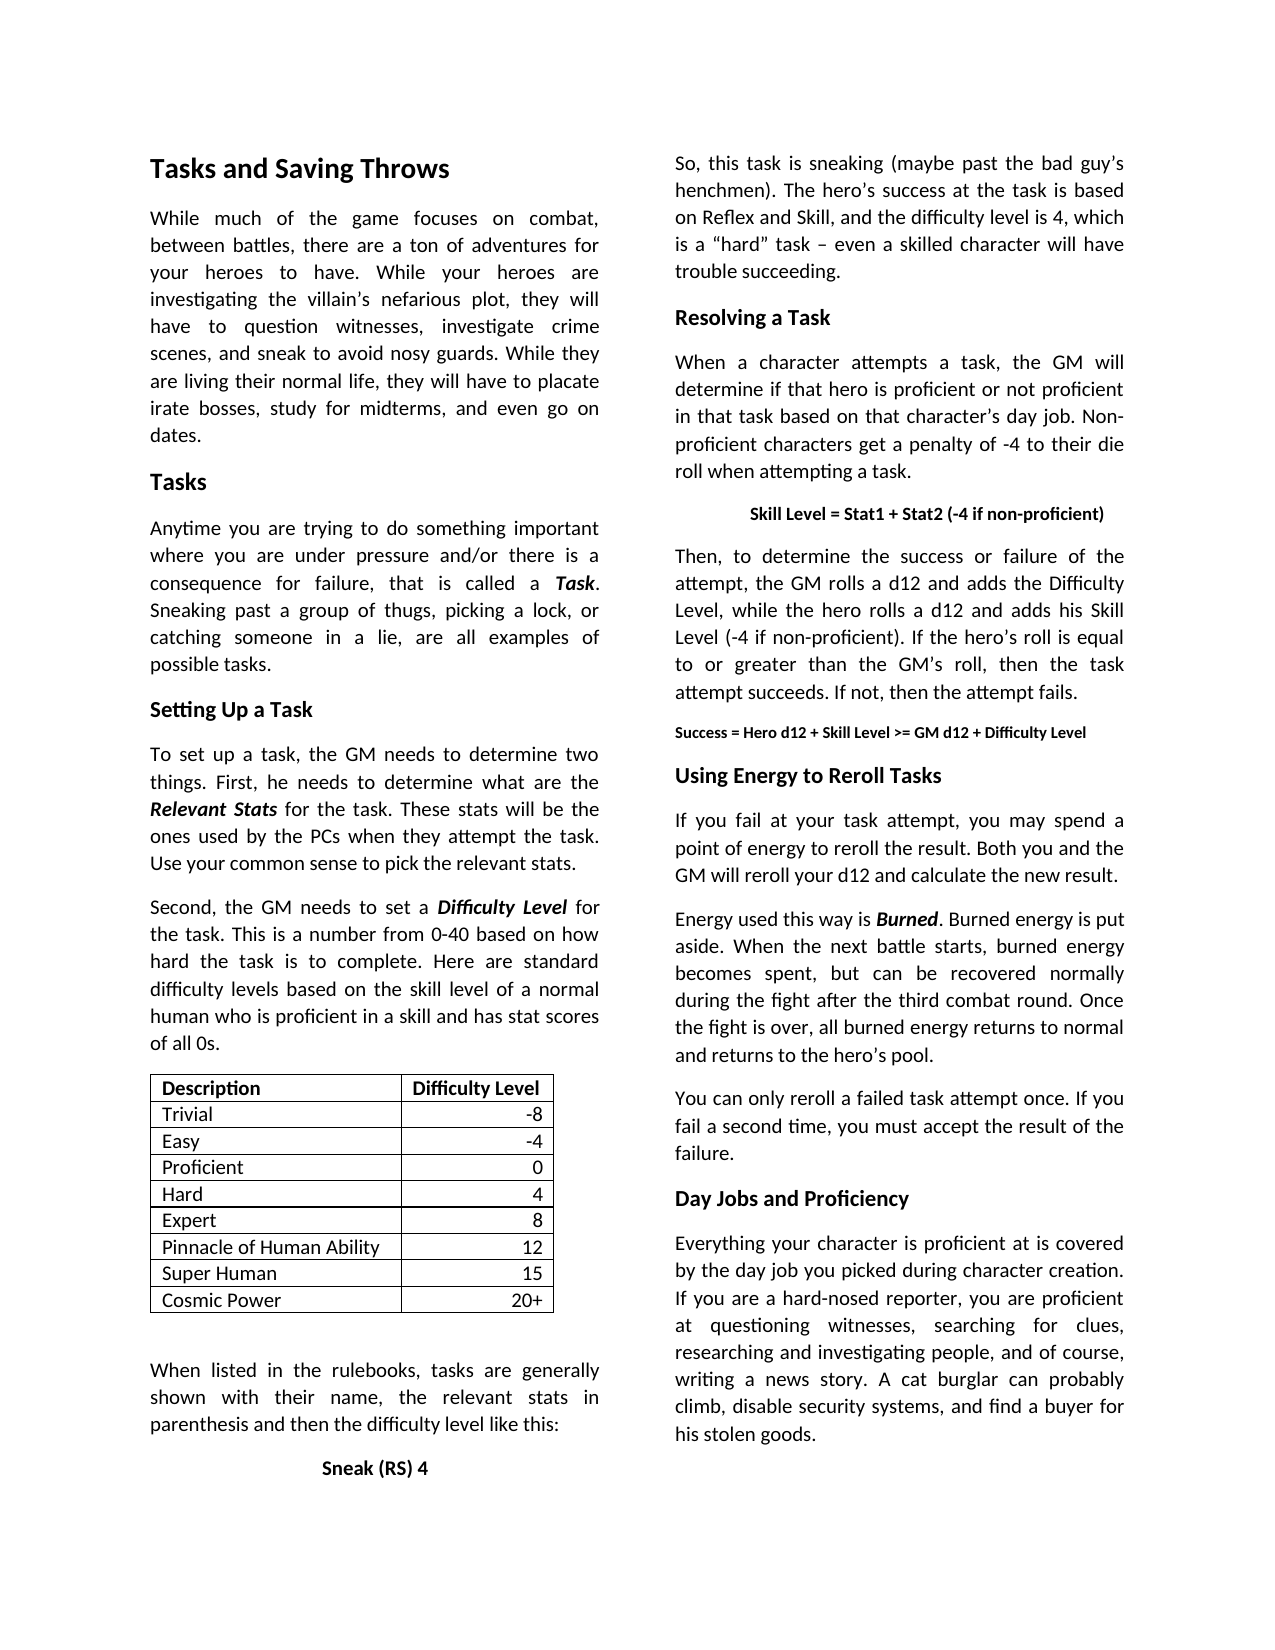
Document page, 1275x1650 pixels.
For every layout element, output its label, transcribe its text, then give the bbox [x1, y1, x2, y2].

table_cell Cosmic Power [151, 1287, 401, 1312]
text Second, the GM needs to set a Difficulty Level for the task. This is a number from 0-40 based on how hard the task is to complete. Here are standard difficulty levels based on the skill level of a normal human who is proficient in a skill and has stat scores of all 0s. [150, 894, 600, 1056]
table_cell Expert [151, 1208, 401, 1233]
table_header Difficulty Level [402, 1075, 553, 1101]
table_cell Proficient [151, 1155, 401, 1180]
table_cell 8 [402, 1208, 553, 1233]
text Then, to determine the success or failure of the attempt, the GM rolls a d12 and adds the Difficulty Level, while the hero rolls a d12 and adds his Skill Level (-4 if non-proficient). If the hero’s roll is equal to or greater than the GM’s roll, then the task attempt succeeds. If not, then the attempt fails. [675, 543, 1125, 704]
table_cell 15 [402, 1260, 553, 1286]
table_cell Pinnacle of Human Ability [151, 1234, 401, 1259]
text Tasks [150, 466, 600, 497]
table_cell Super Human [151, 1260, 401, 1286]
text Skill Level = Stat1 + Stat2 (-4 if non-proficient) [675, 502, 1125, 525]
table_cell 12 [402, 1234, 553, 1259]
text Day Jobs and Proficiency [675, 1184, 1125, 1212]
text So, this task is sneaking (maybe past the bad guy’s henchmen). The hero’s success at the task is based on Reflex and Skill, and the difficulty level is 4, which is a “hard” task – even a skilled character will have trouble succeeding. [675, 150, 1125, 284]
text Everything your character is proficient at is covered by the day job you picked during character creation. If you are a hard-nosed reporter, you are proficient at questioning witnesses, searching for clues, researching and investigating people, and of course, writing a news story. A cat burglar can probably climb, disable security systems, and find a buyer for his stolen goods. [675, 1230, 1125, 1446]
table_cell -4 [402, 1128, 553, 1153]
table_cell Trivial [151, 1102, 401, 1127]
text If you fail at your task attempt, you may spend a point of energy to reroll the result. Both you and the GM will reroll your d12 and calculate the new result. [675, 808, 1125, 887]
text Resolving a Task [675, 303, 1125, 331]
text Using Energy to Reroll Tasks [675, 761, 1125, 789]
text While much of the game focuses on combat, between battles, there are a ton of adventures for your heroes to have. While your heroes are investigating the villain’s nefarious plot, they will have to question witnesses, investigate crime scenes, and sneak to avoid nosy guards. While they are living their normal life, they will have to placate irate bosses, study for midterms, and even go on dates. [150, 205, 600, 448]
table_cell -8 [402, 1102, 553, 1127]
table_cell 20+ [402, 1287, 553, 1312]
table_cell 4 [402, 1181, 553, 1206]
text Energy used this way is Burned. Burned energy is put aside. When the next battle starts, burned energy becomes spent, but can be recovered normally during the fight after the third combat round. Once the fight is over, all burned energy returns to normal and returns to the hero’s pool. [675, 906, 1125, 1067]
text Anytime you are trying to do something important where you are under pressure and/or there is a consequence for failure, that is called a Task. Sneaking past a group of thugs, picking a lock, or catching someone in a lie, are all examples of possible tasks. [150, 515, 600, 677]
text Setting Up a Task [150, 695, 600, 723]
text Tasks and Saving Throws [150, 150, 600, 186]
text You can only reroll a failed task attempt once. If you fail a second time, you must accept the result of the failure. [675, 1086, 1125, 1165]
table_cell Easy [151, 1128, 401, 1153]
text When listed in the rulebooks, tasks are generally shown with their name, the relevant stats in parenthesis and then the difficulty level like this: [150, 1357, 600, 1437]
table_header Description [151, 1075, 401, 1101]
table_cell Hard [151, 1181, 401, 1206]
text Sneak (RS) 4 [150, 1455, 600, 1481]
text Success = Hero d12 + Skill Level >= GM d12 + Difficulty Level [675, 723, 1125, 743]
text When a character attempts a task, the GM will determine if that hero is proficient or not proficient in that task based on that character’s day job. Non-proficient characters get a penalty of -4 to their die roll when attempting a task. [675, 349, 1125, 483]
text To set up a task, the GM needs to determine two things. First, he needs to determine what are the Relevant Stats for the task. These stats will be the ones used by the PCs when they attempt the task. Use your common sense to pick the relevant stats. [150, 742, 600, 876]
table_cell 0 [402, 1155, 553, 1180]
